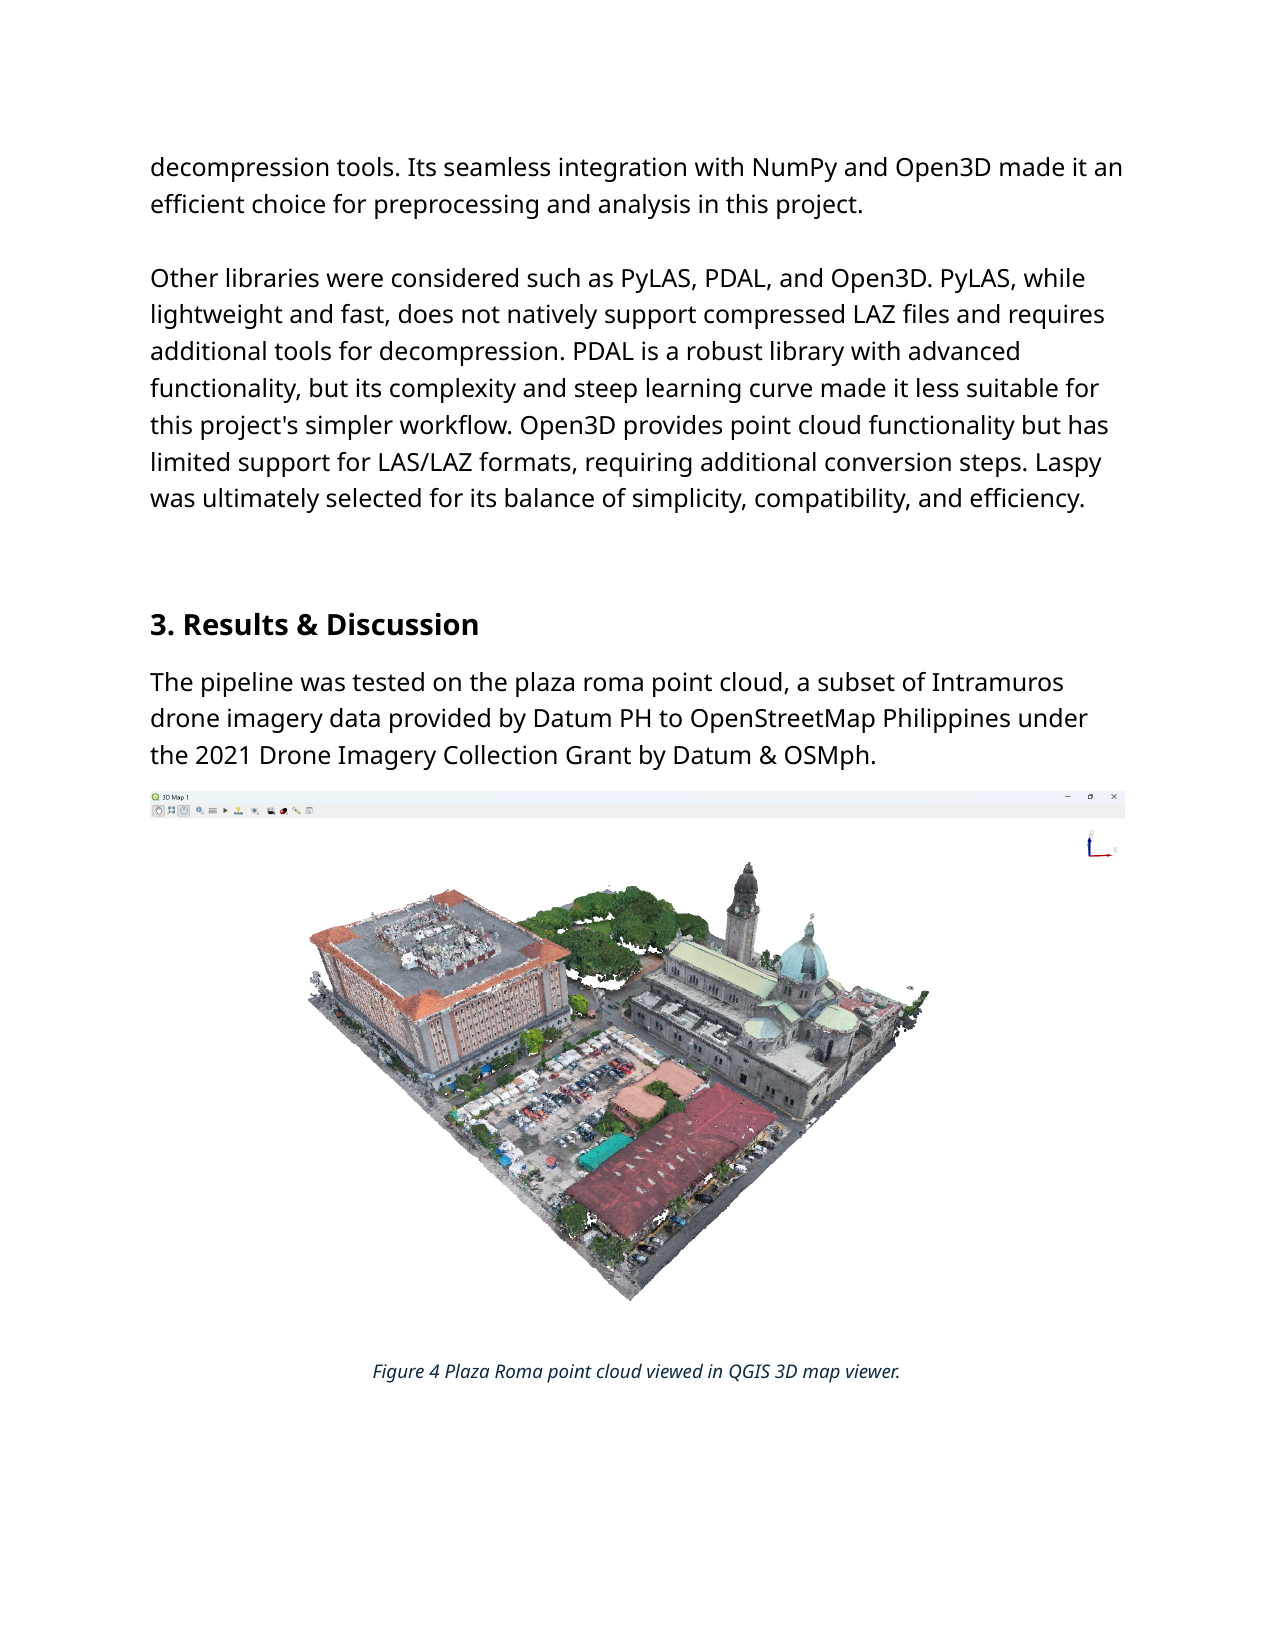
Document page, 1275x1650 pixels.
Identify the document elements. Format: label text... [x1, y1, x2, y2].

text Figure 4 Plaza Roma point cloud viewed in QGIS 3D map viewer. [150, 1359, 1125, 1384]
text 3. Results & Discussion [150, 605, 1125, 644]
text decompression tools. Its seamless integration with NumPy and Open3D made it an efficient choice for preprocessing and analysis in this project. Other libraries were considered such as PyLAS, PDAL, and Open3D. PyLAS, while lightweight and fast, does not natively support compressed LAZ files and requires additional tools for decompression. PDAL is a robust library with advanced functionality, but its complexity and steep learning curve made it less suitable for this project's simpler workflow. Open3D provides point cloud functionality but has limited support for LAS/LAZ formats, requiring additional conversion steps. Laspy was ultimately selected for its balance of simplicity, compatibility, and efficiency. [150, 150, 1125, 586]
picture [150, 791, 1125, 1340]
text The pipeline was tested on the plaza roma point cloud, a subset of Intramuros drone imagery data provided by Datum PH to OpenStreetMap Philippines under the 2021 Drone Imagery Collection Grant by Datum & OSMph. [150, 664, 1125, 772]
